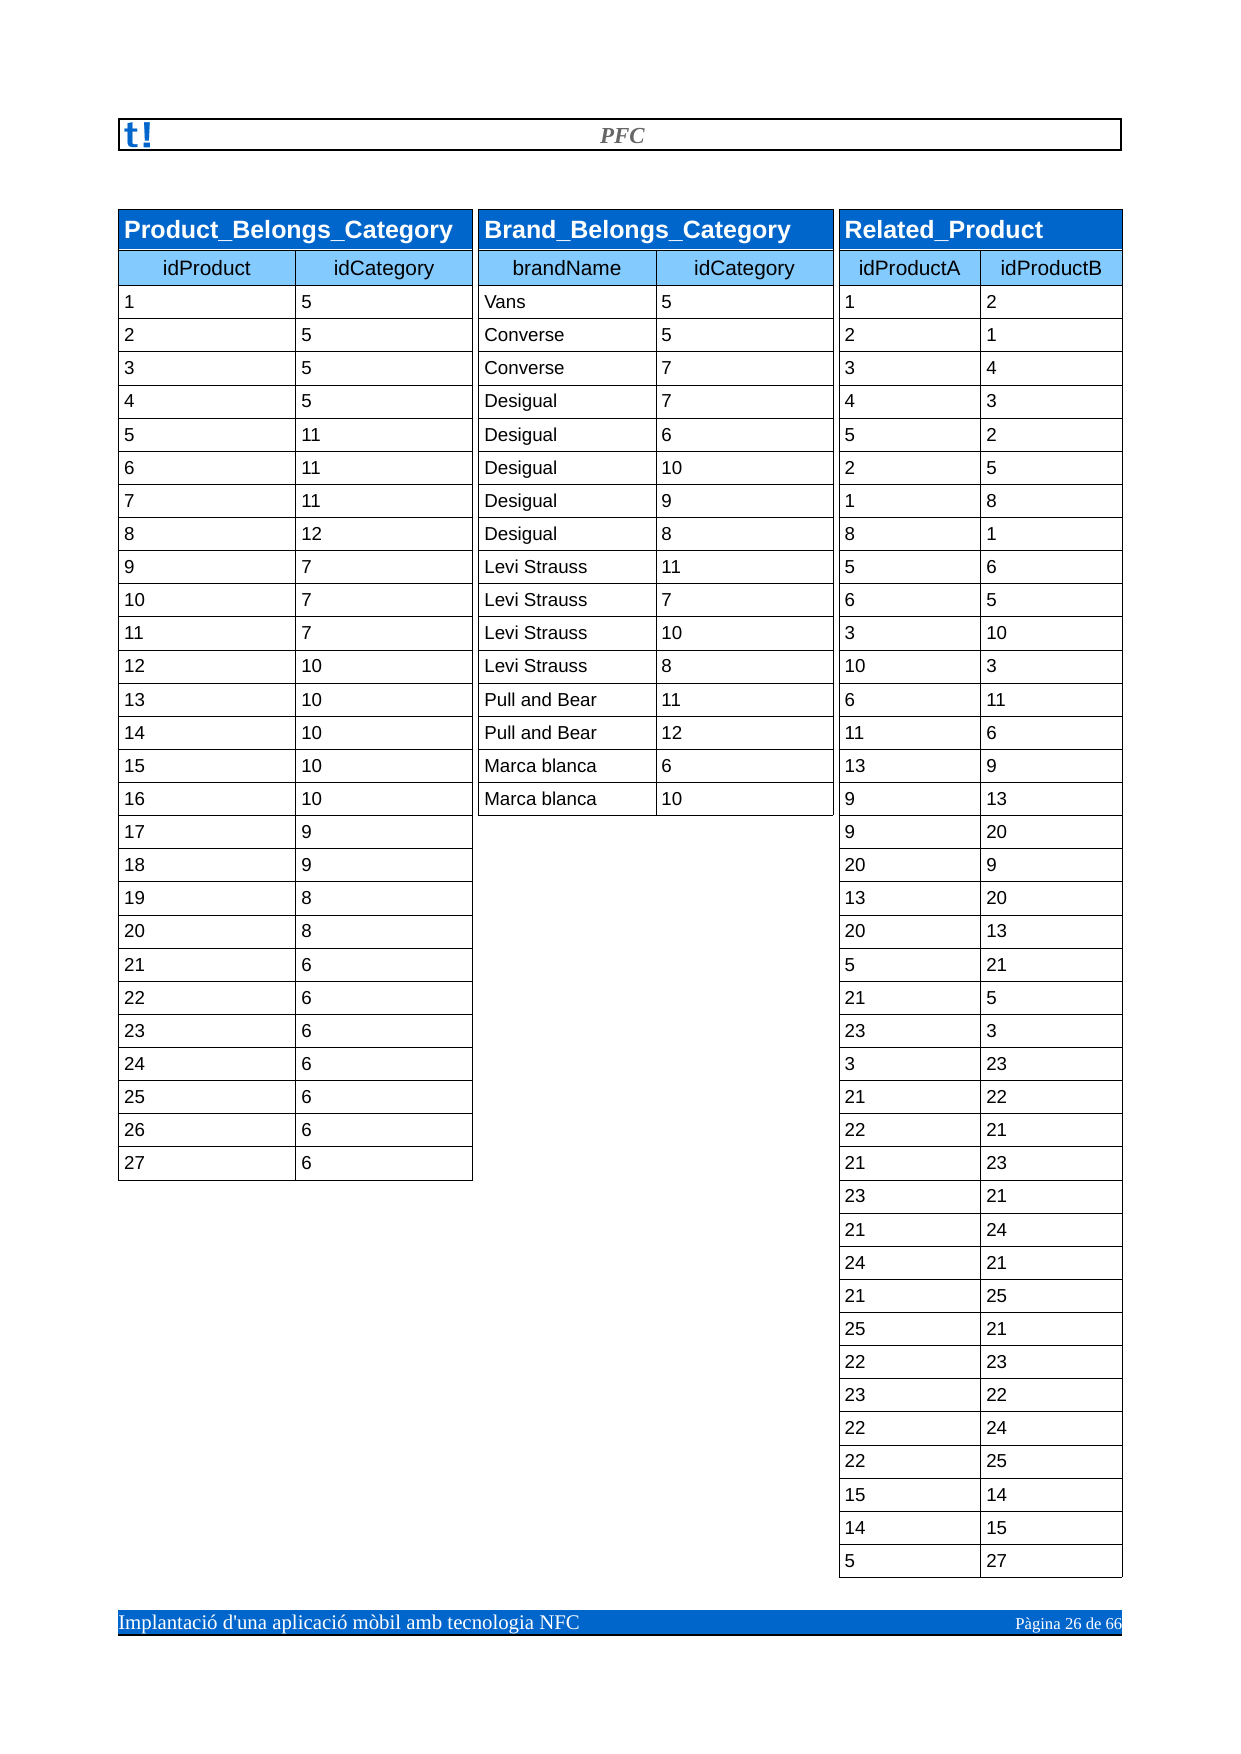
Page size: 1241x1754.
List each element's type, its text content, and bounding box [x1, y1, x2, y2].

table_cell 20 [840, 849, 980, 881]
table_cell 21 [840, 1147, 980, 1179]
table_cell 22 [840, 1446, 980, 1478]
table_cell 24 [840, 1247, 980, 1279]
table_cell 25 [119, 1081, 295, 1113]
table_cell 7 [119, 485, 295, 517]
table_cell 16 [119, 783, 295, 815]
table_cell 1 [840, 485, 980, 517]
table_cell 8 [840, 518, 980, 550]
table_cell 6 [296, 949, 472, 981]
table_cell 10 [657, 452, 833, 484]
table_cell 23 [981, 1346, 1122, 1378]
table_cell 21 [840, 1280, 980, 1312]
table_cell 21 [840, 982, 980, 1014]
table_cell 23 [840, 1181, 980, 1213]
table_cell 5 [981, 584, 1122, 616]
table_cell 14 [840, 1512, 980, 1544]
table_cell 21 [119, 949, 295, 981]
table_cell 5 [840, 1545, 980, 1577]
table_cell idCategory [657, 251, 833, 285]
table_cell 23 [840, 1379, 980, 1411]
table_cell Marca blanca [479, 783, 656, 815]
table_cell 9 [981, 750, 1122, 782]
table_cell 22 [981, 1081, 1122, 1113]
table_cell 24 [981, 1412, 1122, 1444]
table_cell 21 [981, 1114, 1122, 1146]
table_cell 13 [981, 783, 1122, 815]
table_cell 7 [296, 551, 472, 583]
table_cell 5 [981, 982, 1122, 1014]
table_cell 2 [840, 319, 980, 351]
table_cell 10 [119, 584, 295, 616]
table_cell 10 [981, 617, 1122, 649]
table_cell 5 [296, 386, 472, 418]
table_cell 3 [981, 651, 1122, 683]
table_cell 9 [840, 816, 980, 848]
table_cell 5 [657, 286, 833, 318]
table_cell 5 [119, 419, 295, 451]
table_cell 21 [981, 1247, 1122, 1279]
table_cell 10 [296, 783, 472, 815]
table_cell 4 [119, 386, 295, 418]
table_cell 17 [119, 816, 295, 848]
table_cell 11 [981, 684, 1122, 716]
table_cell idProduct [119, 251, 295, 285]
table_cell 20 [981, 882, 1122, 914]
table_cell 9 [296, 816, 472, 848]
table_cell 13 [840, 750, 980, 782]
table_cell idCategory [296, 251, 472, 285]
table_cell 10 [296, 651, 472, 683]
table_cell 2 [119, 319, 295, 351]
table_cell 14 [119, 717, 295, 749]
table_cell Desigual [479, 485, 656, 517]
table_cell 12 [119, 651, 295, 683]
table_cell brandName [479, 251, 656, 285]
table_cell 13 [119, 684, 295, 716]
table_cell idProductB [981, 251, 1122, 285]
table_cell 22 [840, 1412, 980, 1444]
table_cell 3 [840, 352, 980, 384]
table_cell 4 [840, 386, 980, 418]
table_cell 6 [657, 750, 833, 782]
table_cell 11 [296, 419, 472, 451]
table_header Brand_Belongs_Category [479, 210, 833, 249]
table_cell Desigual [479, 419, 656, 451]
table_cell 6 [296, 1015, 472, 1047]
table_cell 11 [657, 684, 833, 716]
table_cell 6 [296, 1048, 472, 1080]
table_cell Desigual [479, 386, 656, 418]
table_cell 11 [296, 452, 472, 484]
table_cell 5 [296, 286, 472, 318]
table_cell 11 [119, 617, 295, 649]
table_cell 10 [657, 783, 833, 815]
table_cell 9 [296, 849, 472, 881]
table_cell 5 [296, 319, 472, 351]
table_cell 13 [840, 882, 980, 914]
table_cell Levi Strauss [479, 617, 656, 649]
table_cell 1 [981, 319, 1122, 351]
table_cell 6 [296, 982, 472, 1014]
table_cell 2 [981, 286, 1122, 318]
table_header Product_Belongs_Category [119, 210, 472, 249]
table_cell 23 [981, 1048, 1122, 1080]
table_cell 5 [840, 949, 980, 981]
table_cell 8 [296, 882, 472, 914]
table_cell 6 [296, 1147, 472, 1179]
table_cell 8 [981, 485, 1122, 517]
table_cell 2 [981, 419, 1122, 451]
table_cell 21 [981, 1181, 1122, 1213]
table_cell 18 [119, 849, 295, 881]
table_cell 21 [840, 1081, 980, 1113]
table_cell 5 [840, 419, 980, 451]
table_cell 10 [296, 684, 472, 716]
table_cell 11 [296, 485, 472, 517]
table_cell 9 [119, 551, 295, 583]
table_cell 21 [981, 949, 1122, 981]
table_cell Converse [479, 352, 656, 384]
table_cell 23 [840, 1015, 980, 1047]
table_cell 3 [840, 617, 980, 649]
table_cell Marca blanca [479, 750, 656, 782]
table_cell 5 [981, 452, 1122, 484]
table_cell 22 [840, 1346, 980, 1378]
table_cell 8 [119, 518, 295, 550]
table_cell 6 [840, 684, 980, 716]
table_cell 4 [981, 352, 1122, 384]
table_cell 25 [981, 1446, 1122, 1478]
table_cell 7 [657, 352, 833, 384]
table_cell 27 [119, 1147, 295, 1179]
table_cell 13 [981, 916, 1122, 948]
table_cell 3 [840, 1048, 980, 1080]
table_cell 23 [981, 1147, 1122, 1179]
table_cell 3 [981, 1015, 1122, 1047]
table_cell 1 [981, 518, 1122, 550]
table_cell 10 [296, 717, 472, 749]
table_cell 7 [296, 617, 472, 649]
table_cell 7 [657, 584, 833, 616]
table_cell 7 [657, 386, 833, 418]
table_cell 22 [119, 982, 295, 1014]
table_cell Converse [479, 319, 656, 351]
table_cell 24 [119, 1048, 295, 1080]
table_cell 9 [840, 783, 980, 815]
table_cell 20 [119, 916, 295, 948]
picture [123, 121, 151, 148]
table_cell 1 [840, 286, 980, 318]
table_cell 10 [840, 651, 980, 683]
table_cell 22 [981, 1379, 1122, 1411]
table_cell 6 [981, 551, 1122, 583]
table_cell 11 [657, 551, 833, 583]
table_cell 2 [840, 452, 980, 484]
table_cell 19 [119, 882, 295, 914]
table_cell idProductA [840, 251, 980, 285]
table_cell 20 [840, 916, 980, 948]
table_cell 22 [840, 1114, 980, 1146]
table_cell 11 [840, 717, 980, 749]
table_cell 8 [296, 916, 472, 948]
table_cell 6 [840, 584, 980, 616]
table_cell 3 [981, 386, 1122, 418]
table_cell 21 [840, 1214, 980, 1246]
table_cell Pull and Bear [479, 717, 656, 749]
table_cell 25 [840, 1313, 980, 1345]
table_cell Vans [479, 286, 656, 318]
table_cell 15 [840, 1479, 980, 1511]
table_cell 9 [981, 849, 1122, 881]
table_cell 15 [119, 750, 295, 782]
table_cell 10 [657, 617, 833, 649]
table_cell Levi Strauss [479, 551, 656, 583]
table_header Related_Product [840, 210, 1122, 249]
table_cell 6 [296, 1081, 472, 1113]
table_cell 5 [840, 551, 980, 583]
table_cell 5 [657, 319, 833, 351]
table_cell 23 [119, 1015, 295, 1047]
table_cell 26 [119, 1114, 295, 1146]
table_cell 25 [981, 1280, 1122, 1312]
table_cell 15 [981, 1512, 1122, 1544]
table_cell Pull and Bear [479, 684, 656, 716]
table_cell 8 [657, 518, 833, 550]
table_cell 14 [981, 1479, 1122, 1511]
table_cell 1 [119, 286, 295, 318]
table_cell 9 [657, 485, 833, 517]
table_cell Levi Strauss [479, 651, 656, 683]
table_cell Desigual [479, 452, 656, 484]
table_cell 6 [657, 419, 833, 451]
table_cell 10 [296, 750, 472, 782]
table_cell 3 [119, 352, 295, 384]
table_cell 7 [296, 584, 472, 616]
table_cell 8 [657, 651, 833, 683]
table_cell 12 [657, 717, 833, 749]
table_cell 27 [981, 1545, 1122, 1577]
table_cell Levi Strauss [479, 584, 656, 616]
table_cell 20 [981, 816, 1122, 848]
table_cell 12 [296, 518, 472, 550]
table_cell Desigual [479, 518, 656, 550]
table_cell 6 [981, 717, 1122, 749]
table_cell 24 [981, 1214, 1122, 1246]
table_cell 21 [981, 1313, 1122, 1345]
table_cell 5 [296, 352, 472, 384]
table_cell 6 [119, 452, 295, 484]
table_cell 6 [296, 1114, 472, 1146]
